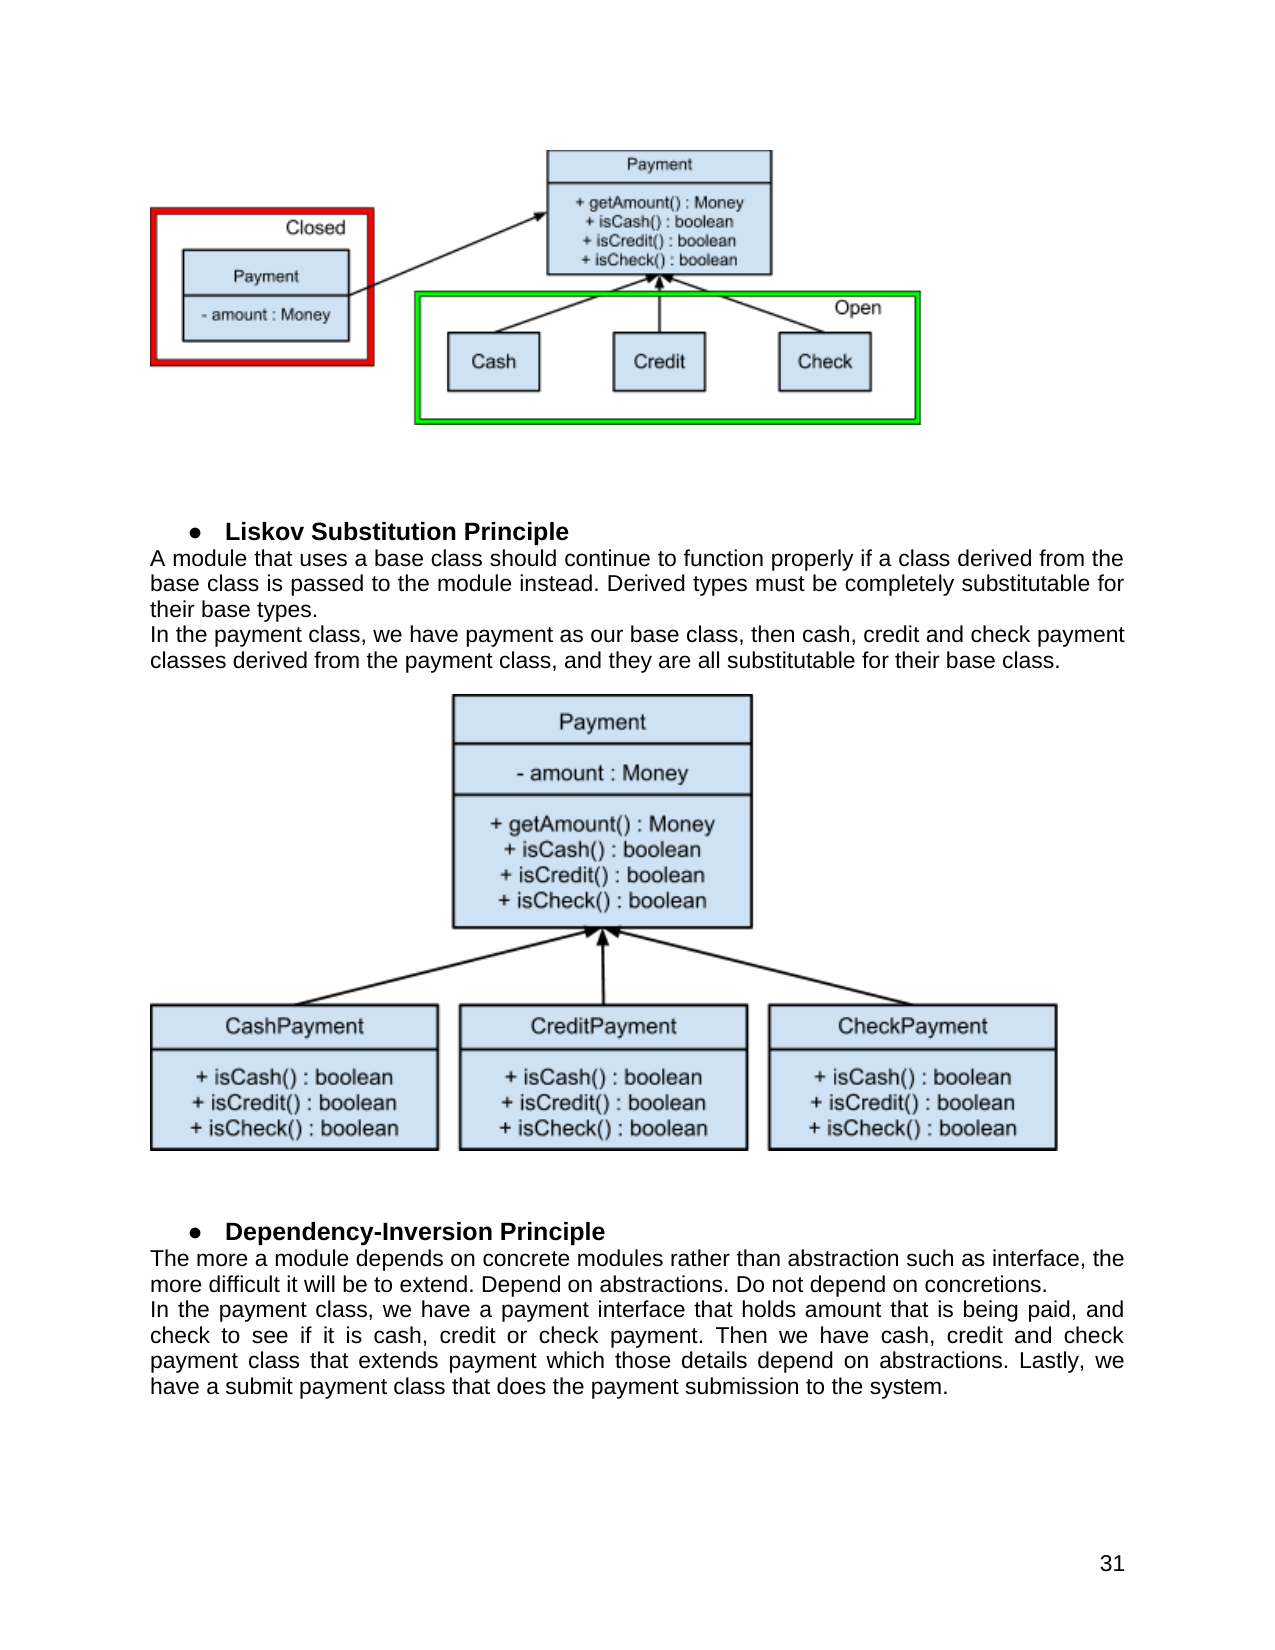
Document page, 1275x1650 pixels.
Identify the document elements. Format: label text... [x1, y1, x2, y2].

text In the payment class, we have a payment interface that holds amount that is being paid, and check to see if it is cash, credit or check payment. Then we have cash, credit and check payment class that extends payment which those details depend on abstractions. Lastly, we have a submit payment class that does the payment submission to the system. [150, 1297, 1125, 1399]
list Dependency-Inversion Principle [187, 1218, 1125, 1246]
text In the payment class, we have payment as our base class, then cash, credit and check payment classes derived from the payment class, and they are all substitutable for their base class. [150, 622, 1125, 673]
list Liskov Substitution Principle [187, 517, 1125, 545]
text A module that uses a base class should continue to function properly if a class derived from the base class is passed to the module instead. Derived types must be completely substitutable for their base types. [150, 545, 1125, 622]
picture [150, 150, 929, 425]
text The more a module depends on concrete modules rather than abstraction such as interface, the more difficult it will be to extend. Depend on abstractions. Do not depend on concretions. [150, 1246, 1125, 1297]
picture [150, 694, 1058, 1151]
